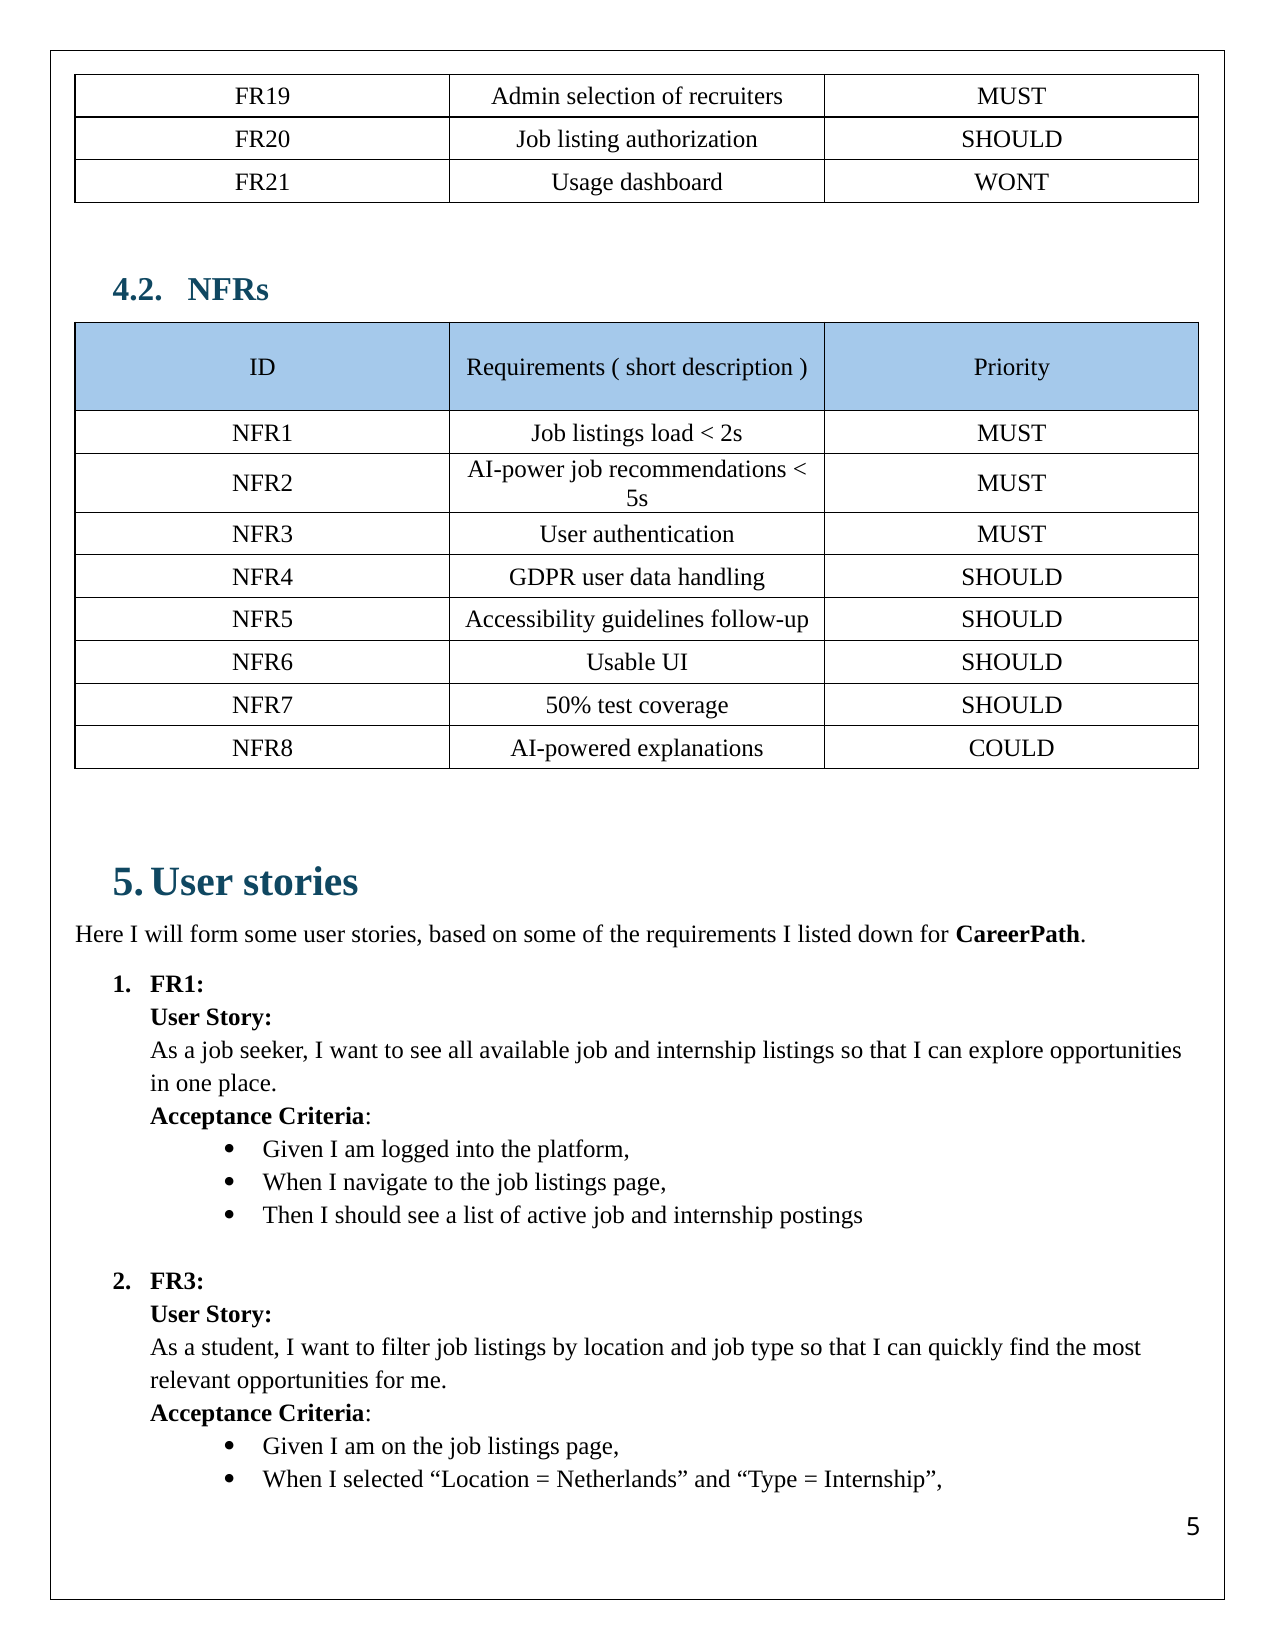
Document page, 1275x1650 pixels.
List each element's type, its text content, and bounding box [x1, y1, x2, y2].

table_cell Usable UI [450, 641, 824, 682]
list When I navigate to the job listings page, [225, 1167, 1200, 1196]
table_cell MUST [825, 75, 1198, 116]
list Given I am on the job listings page, [225, 1431, 1200, 1460]
table_cell Admin selection of recruiters [450, 75, 824, 116]
table_cell NFR2 [76, 454, 449, 512]
table_cell NFR8 [76, 726, 449, 768]
table_cell FR21 [76, 160, 449, 202]
list User Story: [150, 1002, 1200, 1031]
table_cell FR20 [76, 118, 449, 159]
table_cell 50% test coverage [450, 684, 824, 725]
table_cell NFR7 [76, 684, 449, 725]
table_cell User authentication [450, 513, 824, 554]
table_cell NFR1 [76, 411, 449, 453]
table_cell NFR4 [76, 555, 449, 597]
list User Story: [150, 1299, 1200, 1328]
list Then I should see a list of active job and internship postings [225, 1200, 1200, 1229]
subtitle NFRs [112, 269, 1200, 308]
table_cell FR19 [76, 75, 449, 116]
table_cell MUST [825, 454, 1198, 512]
table_cell SHOULD [825, 641, 1198, 682]
table_cell SHOULD [825, 598, 1198, 640]
table_cell MUST [825, 513, 1198, 554]
list FR1: [112, 969, 1200, 998]
table_cell Job listings load < 2s [450, 411, 824, 453]
list Acceptance Criteria: [150, 1398, 1200, 1427]
table_cell Accessibility guidelines follow-up [450, 598, 824, 640]
subtitle User stories [112, 856, 1200, 904]
table_header ID [76, 323, 449, 410]
table_cell SHOULD [825, 684, 1198, 725]
table_cell AI-powered explanations [450, 726, 824, 768]
table_cell COULD [825, 726, 1198, 768]
list As a job seeker, I want to see all available job and internship listings so that I can explore opportunities in one place. [150, 1035, 1200, 1097]
table_cell AI-power job recommendations < 5s [450, 454, 824, 512]
table_header Priority [825, 323, 1198, 410]
table_cell NFR3 [76, 513, 449, 554]
list When I selected “Location = Netherlands” and “Type = Internship”, [225, 1464, 1200, 1493]
list Given I am logged into the platform, [225, 1134, 1200, 1163]
table_cell MUST [825, 411, 1198, 453]
list FR3: [112, 1266, 1200, 1295]
table_cell SHOULD [825, 555, 1198, 597]
table_cell Usage dashboard [450, 160, 824, 202]
table_cell Job listing authorization [450, 118, 824, 159]
list As a student, I want to filter job listings by location and job type so that I can quickly find the most relevant opportunities for me. [150, 1332, 1200, 1394]
table_cell NFR5 [76, 598, 449, 640]
table_cell GDPR user data handling [450, 555, 824, 597]
list Acceptance Criteria: [150, 1101, 1200, 1130]
table_cell WONT [825, 160, 1198, 202]
text Here I will form some user stories, based on some of the requirements I listed down for CareerPath. [75, 919, 1200, 948]
table_cell NFR6 [76, 641, 449, 682]
table_header Requirements ( short description ) [450, 323, 824, 410]
table_cell SHOULD [825, 118, 1198, 159]
